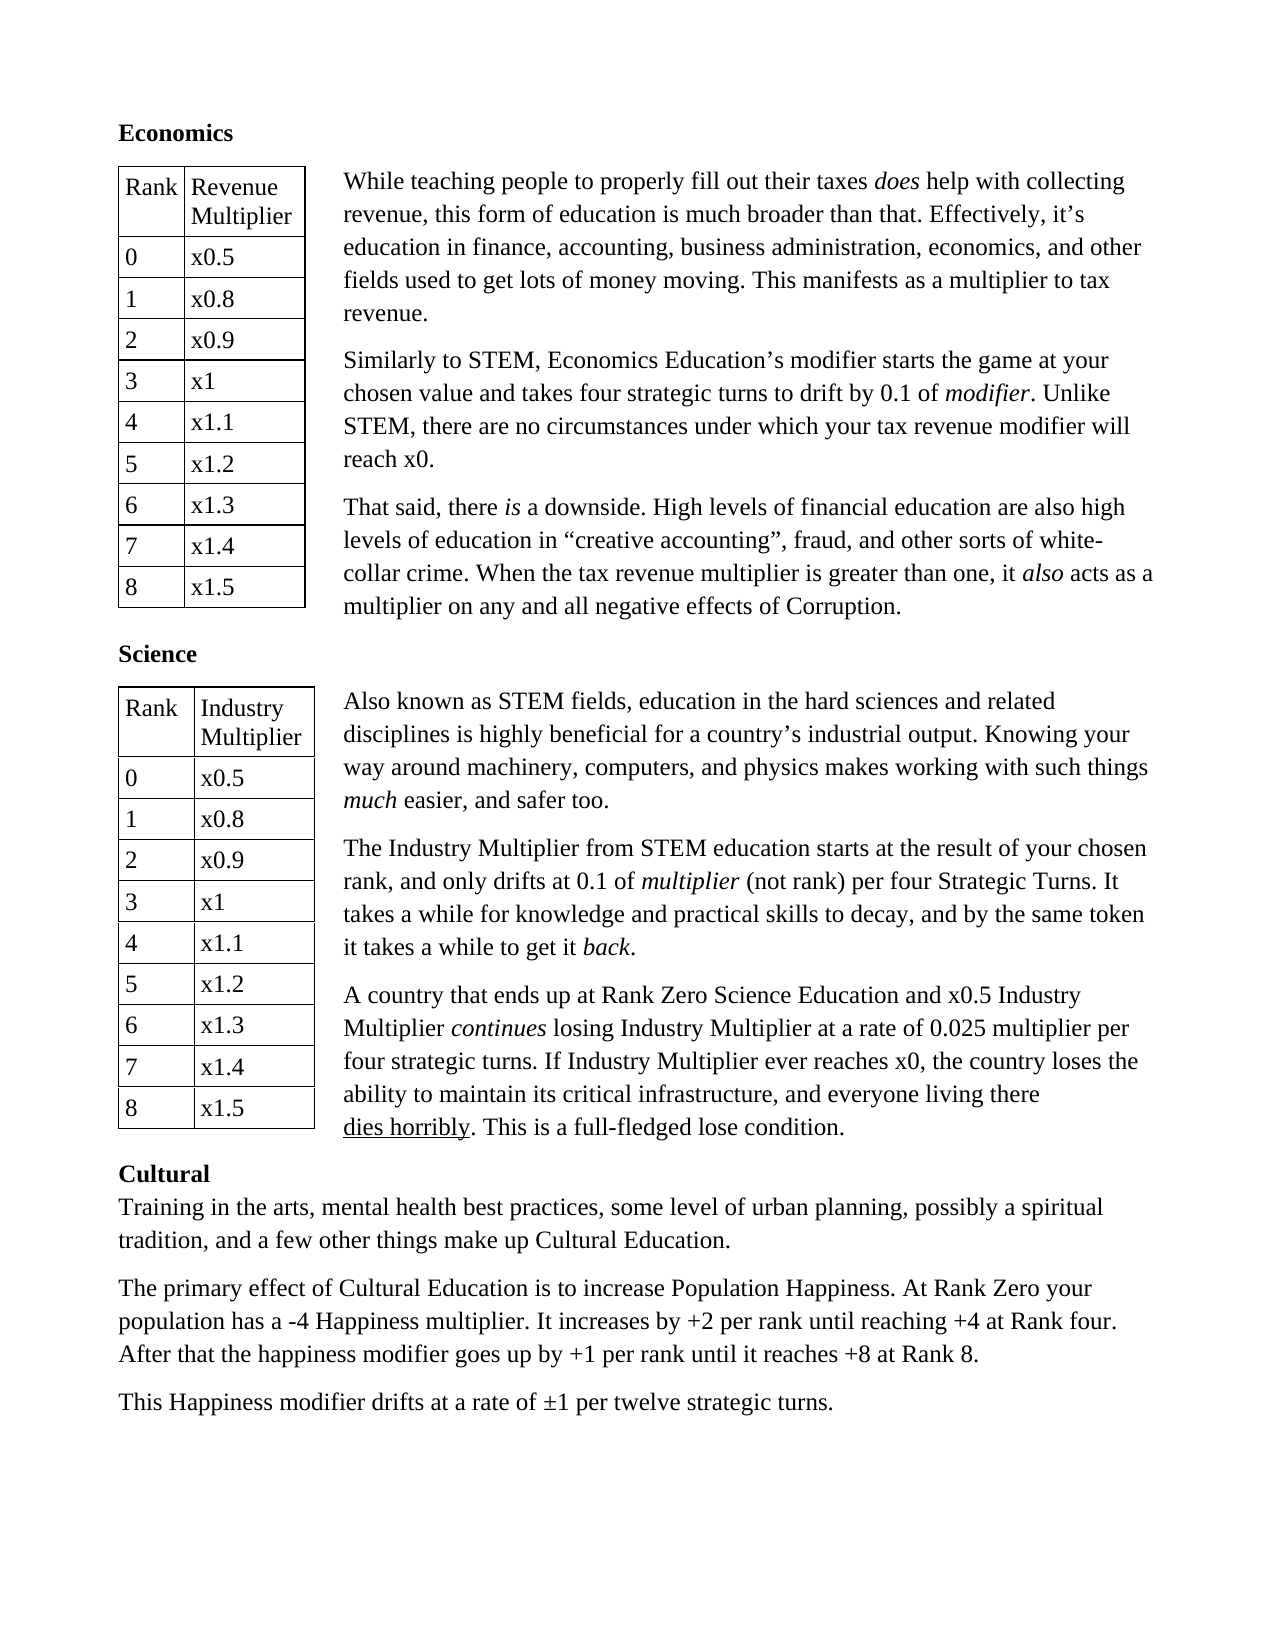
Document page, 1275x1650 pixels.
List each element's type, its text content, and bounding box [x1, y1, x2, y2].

text Economics [118, 118, 1157, 147]
table_cell x1.3 [185, 484, 304, 524]
table_cell x1.2 [185, 443, 304, 483]
table_cell 4 [119, 402, 184, 442]
table_cell x1.5 [195, 1088, 314, 1128]
text While teaching people to properly fill out their taxes does help with collecting revenue, this form of education is much broader than that. Effectively, it’s education in finance, accounting, business administration, economics, and other fields used to get lots of money moving. This manifests as a multiplier to tax revenue. [343, 166, 1157, 327]
table_cell 3 [119, 881, 194, 921]
table_cell x0.8 [185, 278, 304, 318]
table_cell x1 [195, 881, 314, 921]
table_cell 2 [119, 840, 194, 880]
table_cell x1 [185, 361, 304, 401]
text A country that ends up at Rank Zero Science Education and x0.5 Industry Multiplier continues losing Industry Multiplier at a rate of 0.025 multiplier per four strategic turns. If Industry Multiplier ever reaches x0, the country loses the ability to maintain its critical infrastructure, and everyone living there dies horribly. This is a full-fledged lose condition. [343, 980, 1157, 1141]
table_cell 2 [119, 319, 184, 359]
text The primary effect of Cultural Education is to increase Population Happiness. At Rank Zero your population has a -4 Happiness multiplier. It increases by +2 per rank until reaching +4 at Rank four. After that the happiness modifier goes up by +1 per rank until it reaches +8 at Rank 8. [118, 1273, 1157, 1368]
table_cell 7 [119, 1046, 194, 1086]
table_cell x0.9 [185, 319, 304, 359]
table_cell x1.2 [195, 964, 314, 1004]
table_cell 5 [119, 443, 184, 483]
table_header Rank [119, 688, 194, 756]
table_cell 4 [119, 923, 194, 963]
table_cell x0.5 [195, 758, 314, 798]
table_cell x1.4 [195, 1046, 314, 1086]
text Cultural Training in the arts, mental health best practices, some level of urban planning, possibly a spiritual tradition, and a few other things make up Cultural Education. [118, 1159, 1157, 1254]
table_cell 1 [119, 278, 184, 318]
table_cell x1.1 [195, 923, 314, 963]
table_cell 1 [119, 799, 194, 839]
text Also known as STEM fields, education in the hard sciences and related disciplines is highly beneficial for a country’s industrial output. Knowing your way around machinery, computers, and physics makes working with such things much easier, and safer too. [343, 686, 1157, 814]
table_cell 6 [119, 1005, 194, 1045]
table_cell 0 [119, 758, 194, 798]
text This Happiness modifier drifts at a rate of ±1 per twelve strategic turns. [118, 1387, 1157, 1415]
table_cell 0 [119, 237, 184, 277]
table_cell 7 [119, 526, 184, 566]
table_cell 6 [119, 484, 184, 524]
table_cell x0.9 [195, 840, 314, 880]
table_cell 8 [119, 567, 184, 607]
table_cell x1.1 [185, 402, 304, 442]
table_cell 8 [119, 1088, 194, 1128]
table_header Rank [119, 167, 184, 236]
text The Industry Multiplier from STEM education starts at the result of your chosen rank, and only drifts at 0.1 of multiplier (not rank) per four Strategic Turns. It takes a while for knowledge and practical skills to decay, and by the same token it takes a while to get it back. [343, 833, 1157, 961]
table_cell 5 [119, 964, 194, 1004]
text Similarly to STEM, Economics Education’s modifier starts the game at your chosen value and takes four strategic turns to drift by 0.1 of modifier. Unlike STEM, there are no circumstances under which your tax revenue modifier will reach x0. [343, 345, 1157, 473]
table_cell x1.3 [195, 1005, 314, 1045]
text Science [118, 639, 1157, 667]
table_cell x0.8 [195, 799, 314, 839]
table_header Industry Multiplier [195, 688, 314, 756]
table_cell 3 [119, 361, 184, 401]
table_header Revenue Multiplier [185, 167, 304, 236]
table_cell x0.5 [185, 237, 304, 277]
text That said, there is a downside. High levels of financial education are also high levels of education in “creative accounting”, fraud, and other sorts of white-collar crime. When the tax revenue multiplier is greater than one, it also acts as a multiplier on any and all negative effects of Corruption. [343, 492, 1157, 620]
table_cell x1.5 [185, 567, 304, 607]
table_cell x1.4 [185, 526, 304, 566]
